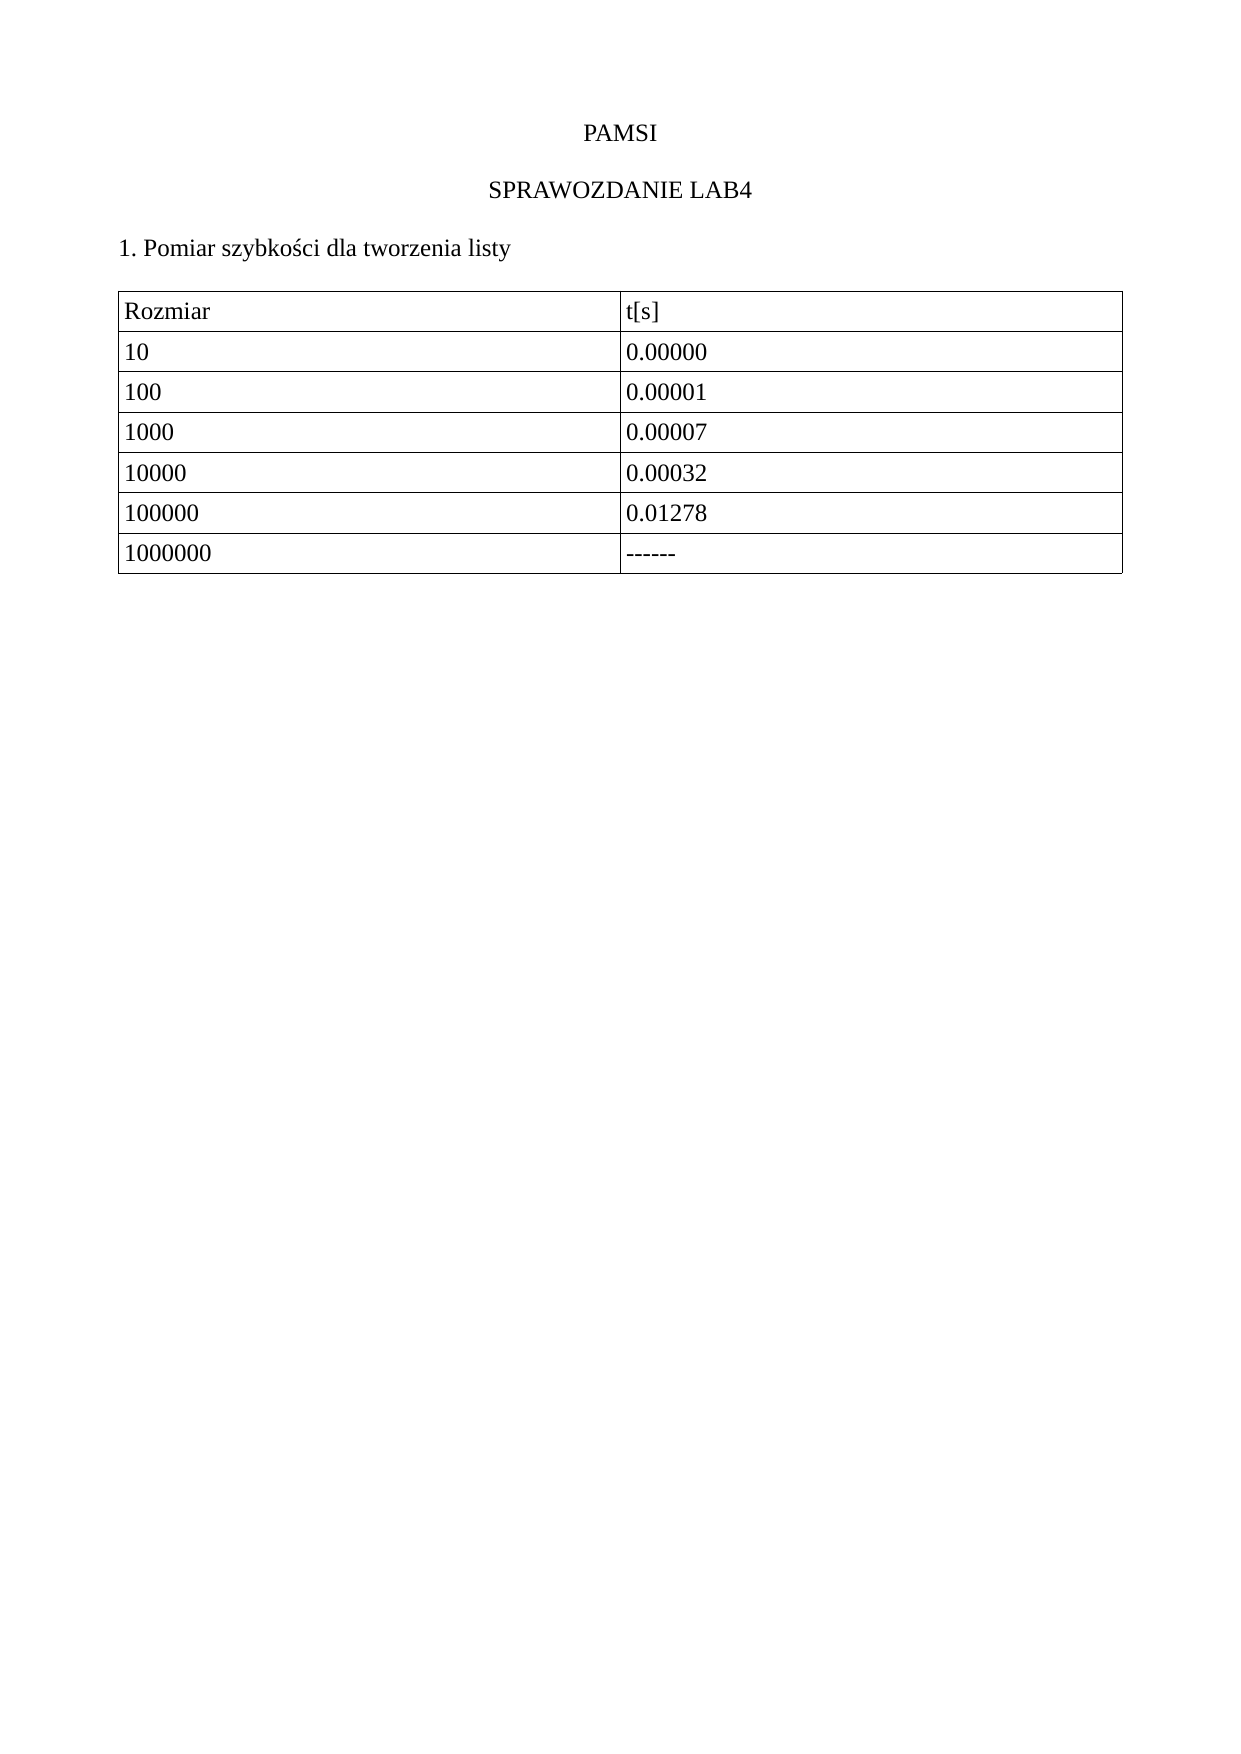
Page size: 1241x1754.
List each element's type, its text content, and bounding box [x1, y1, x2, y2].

table_cell 0.01278 [621, 493, 1122, 532]
table_cell 0.00007 [621, 413, 1122, 452]
table_header t[s] [621, 292, 1122, 331]
table_cell 0.00000 [621, 332, 1122, 371]
text SPRAWOZDANIE LAB4 [118, 176, 1122, 204]
table_cell 1000000 [119, 534, 620, 573]
table_header Rozmiar [119, 292, 620, 331]
text 1. Pomiar szybkości dla tworzenia listy [118, 233, 1122, 262]
table_cell 0.00001 [621, 372, 1122, 412]
table_cell 100 [119, 372, 620, 412]
table_cell 10000 [119, 453, 620, 492]
table_cell 1000 [119, 413, 620, 452]
text PAMSI [118, 118, 1122, 147]
table_cell 0.00032 [621, 453, 1122, 492]
table_cell 10 [119, 332, 620, 371]
table_cell ------ [621, 534, 1122, 573]
table_cell 100000 [119, 493, 620, 532]
